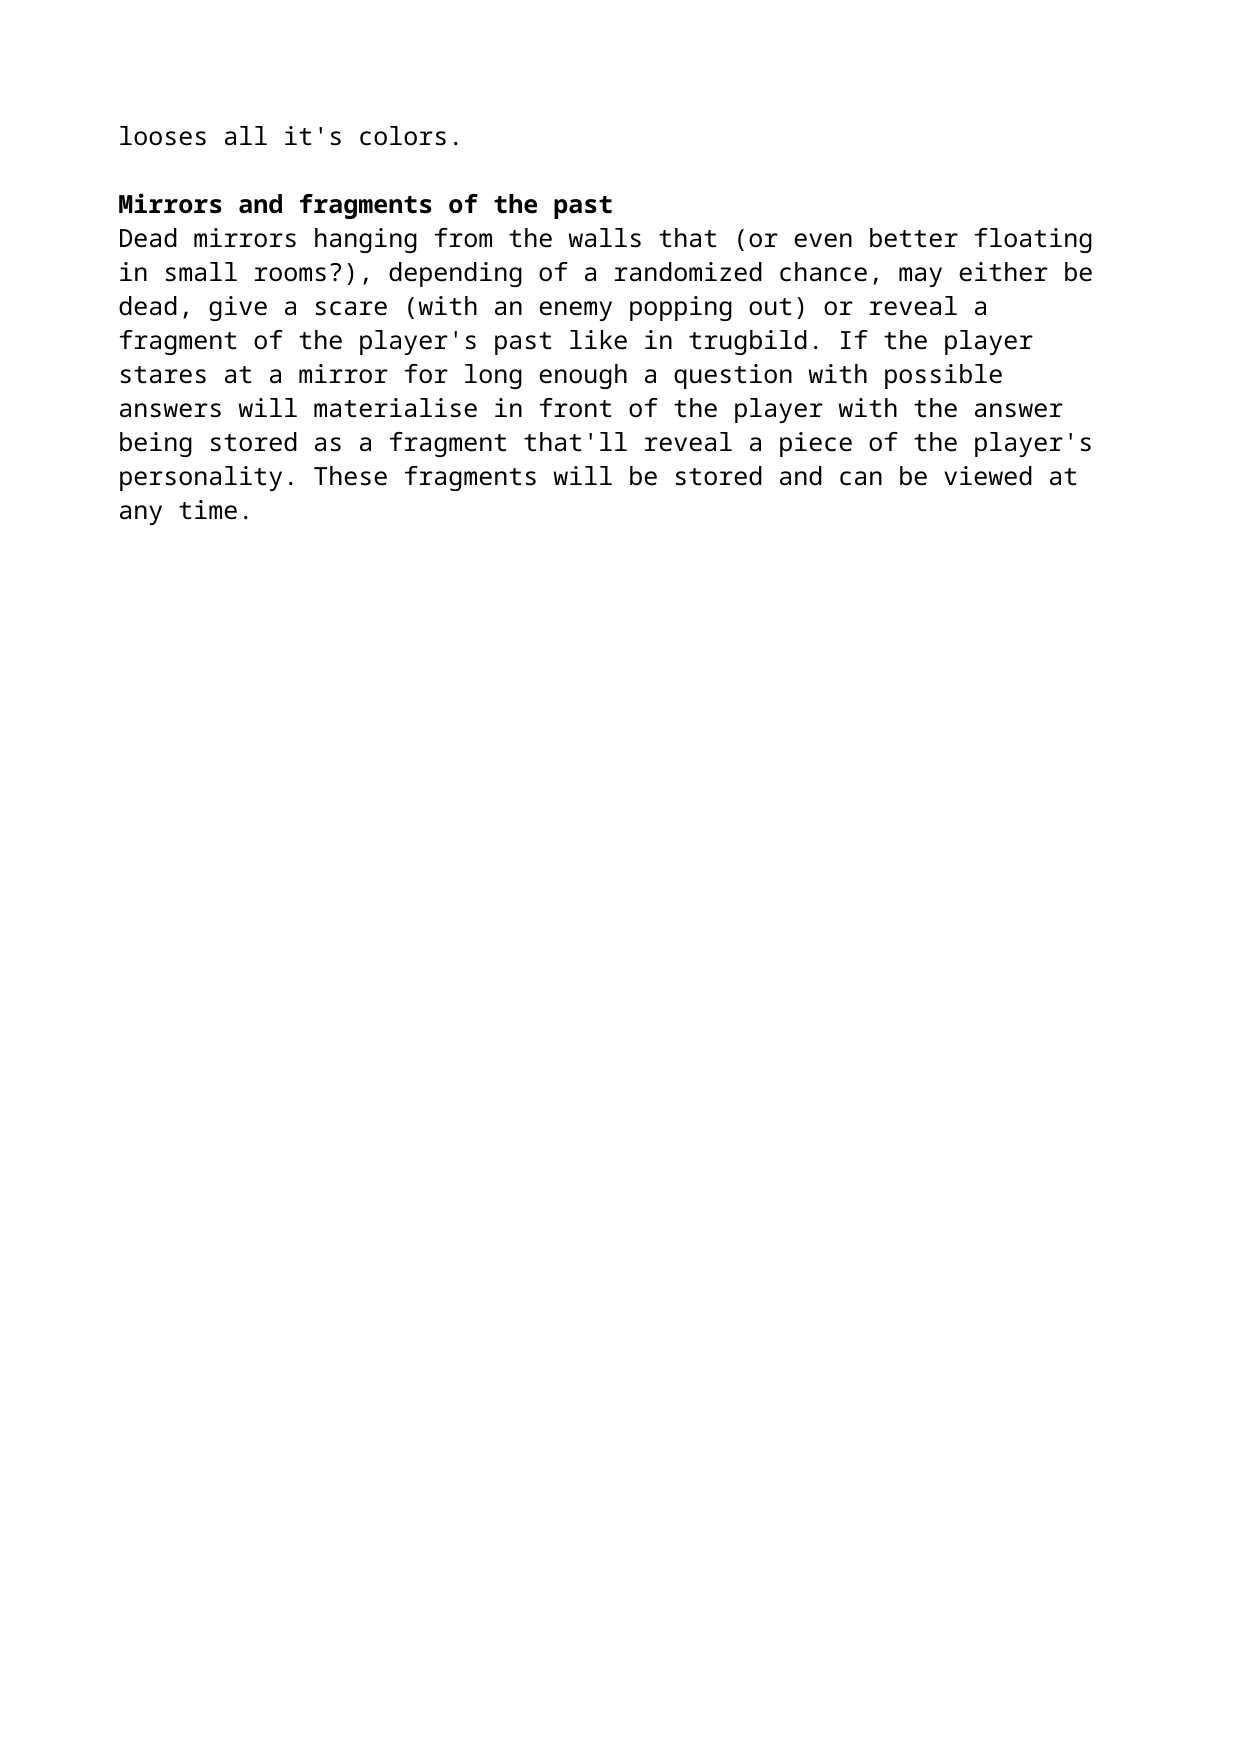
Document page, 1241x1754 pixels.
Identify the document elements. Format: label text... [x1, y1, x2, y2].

text Mirrors and fragments of the past [118, 186, 1122, 220]
text Dead mirrors hanging from the walls that (or even better floating in small rooms?), depending of a randomized chance, may either be dead, give a scare (with an enemy popping out) or reveal a fragment of the player's past like in trugbild. If the player stares at a mirror for long enough a question with possible answers will materialise in front of the player with the answer being stored as a fragment that'll reveal a piece of the player's personality. These fragments will be stored and can be viewed at any time. [118, 220, 1122, 527]
text looses all it's colors. [118, 118, 1122, 152]
